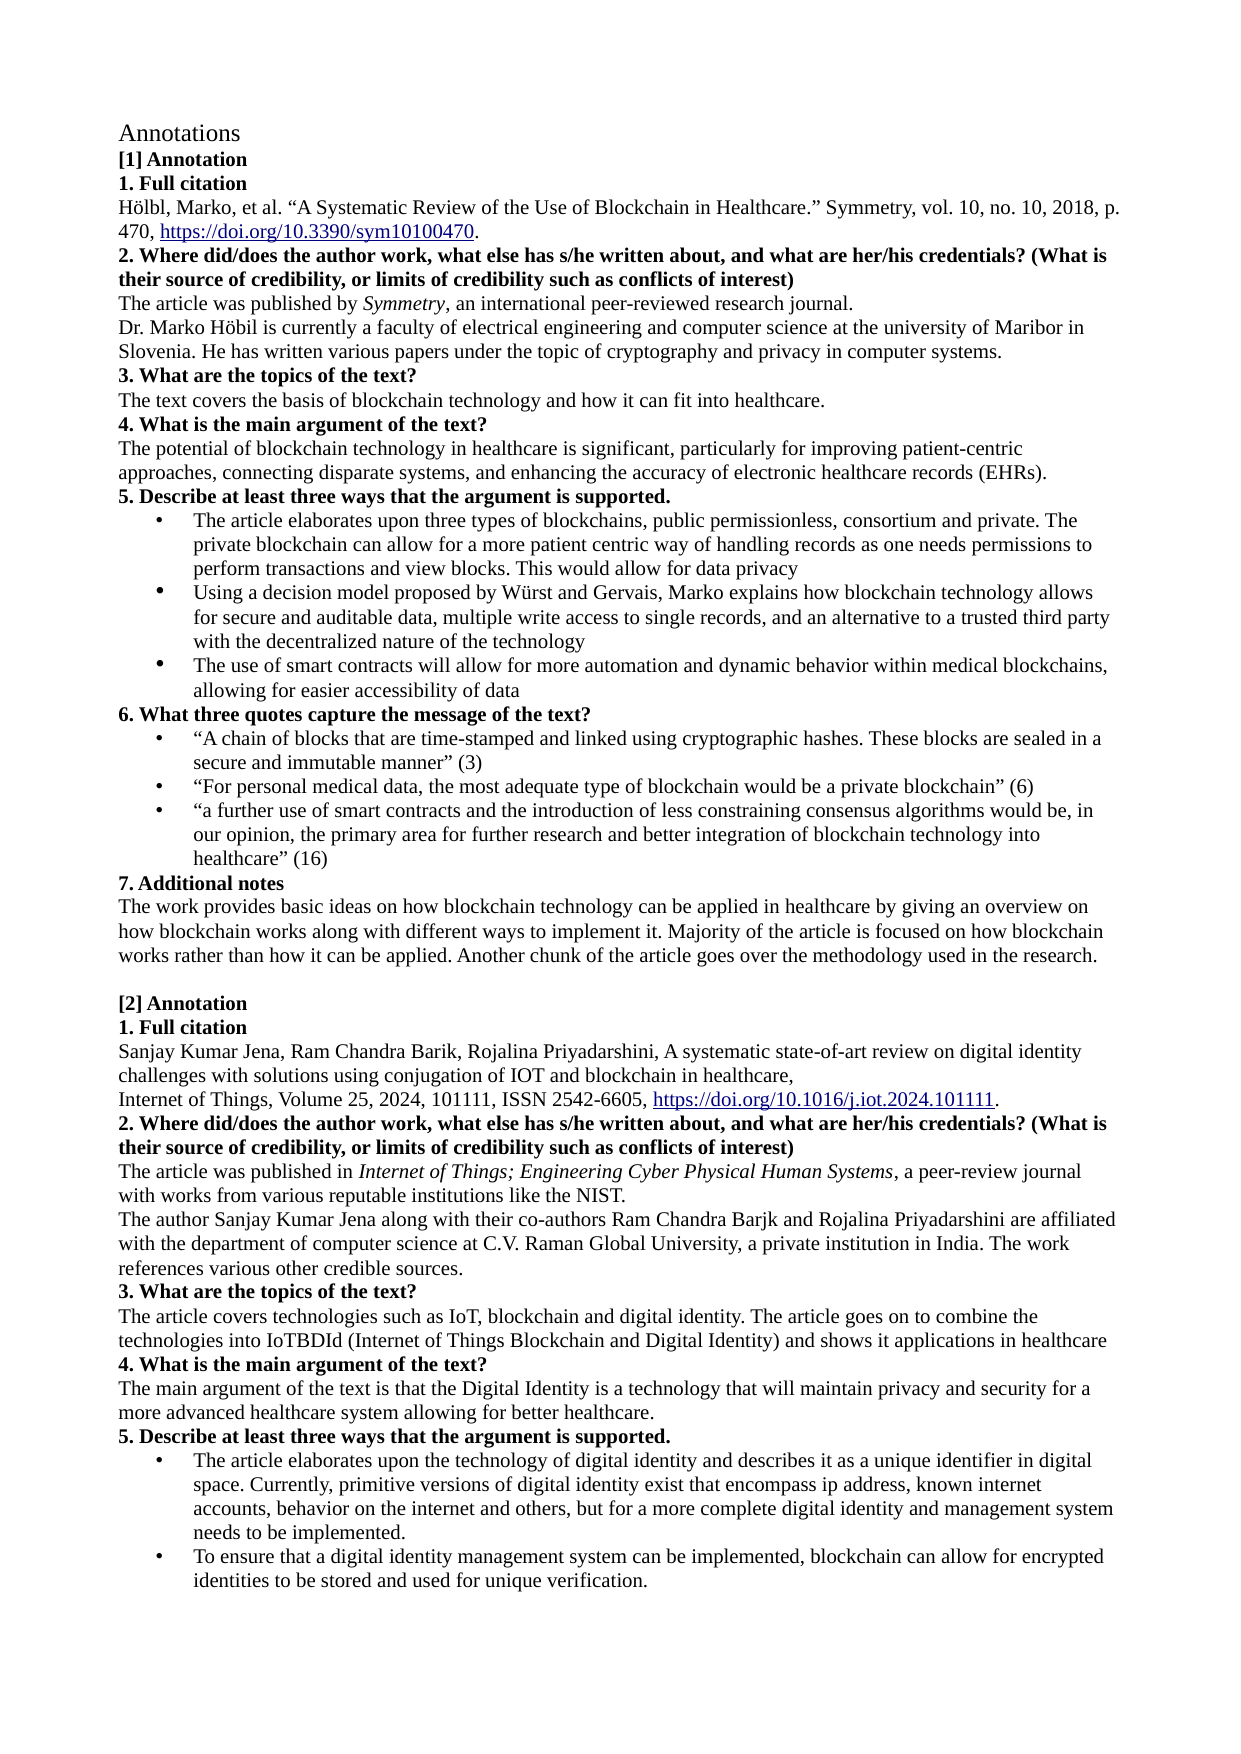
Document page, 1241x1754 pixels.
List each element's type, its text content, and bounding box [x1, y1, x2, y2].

list “a further use of smart contracts and the introduction of less constraining consensus algorithms would be, in our opinion, the primary area for further research and better integration of blockchain technology into healthcare” (16) [156, 798, 1122, 870]
list To ensure that a digital identity management system can be implemented, blockchain can allow for encrypted identities to be stored and used for unique verification. [156, 1544, 1122, 1592]
text The text covers the basis of blockchain technology and how it can fit into healthcare. [118, 387, 1122, 412]
text Annotations [118, 118, 1122, 147]
list The article elaborates upon three types of blockchains, public permissionless, consortium and private. The private blockchain can allow for a more patient centric way of handling records as one needs permissions to perform transactions and view blocks. This would allow for data privacy [156, 508, 1122, 580]
text The main argument of the text is that the Digital Identity is a technology that will maintain privacy and security for a more advanced healthcare system allowing for better healthcare. [118, 1376, 1122, 1424]
text [1] Annotation [118, 147, 1122, 171]
text The article covers technologies such as IoT, blockchain and digital identity. The article goes on to combine the technologies into IoTBDId (Internet of Things Blockchain and Digital Identity) and shows it applications in healthcare [118, 1303, 1122, 1352]
text The article was published by Symmetry, an international peer-reviewed research journal. [118, 291, 1122, 315]
text 7. Additional notes [118, 870, 1122, 894]
list The article elaborates upon the technology of digital identity and describes it as a unique identifier in digital space. Currently, primitive versions of digital identity exist that encompass ip address, known internet accounts, behavior on the internet and others, but for a more complete digital identity and management system needs to be implemented. [156, 1448, 1122, 1544]
list Using a decision model proposed by Würst and Gervais, Marko explains how blockchain technology allows for secure and auditable data, multiple write access to single records, and an alternative to a trusted third party with the decentralized nature of the technology [156, 580, 1122, 653]
text 2. Where did/does the author work, what else has s/he written about, and what are her/his credentials? (What is their source of credibility, or limits of credibility such as conflicts of interest) [118, 243, 1122, 291]
text 2. Where did/does the author work, what else has s/he written about, and what are her/his credentials? (What is their source of credibility, or limits of credibility such as conflicts of interest) [118, 1111, 1122, 1159]
text 3. What are the topics of the text? [118, 363, 1122, 387]
text 6. What three quotes capture the message of the text? [118, 702, 1122, 726]
text Internet of Things, Volume 25, 2024, 101111, ISSN 2542-6605, https://doi.org/10.1016/j.iot.2024.101111. [118, 1087, 1122, 1111]
text The potential of blockchain technology in healthcare is significant, particularly for improving patient-centric approaches, connecting disparate systems, and enhancing the accuracy of electronic healthcare records (EHRs). [118, 436, 1122, 484]
text The author Sanjay Kumar Jena along with their co-authors Ram Chandra Barjk and Rojalina Priyadarshini are affiliated with the department of computer science at C.V. Raman Global University, a private institution in India. The work references various other credible sources. [118, 1207, 1122, 1279]
text 4. What is the main argument of the text? [118, 1352, 1122, 1376]
text Sanjay Kumar Jena, Ram Chandra Barik, Rojalina Priyadarshini, A systematic state-of-art review on digital identity challenges with solutions using conjugation of IOT and blockchain in healthcare, [118, 1039, 1122, 1087]
text Dr. Marko Höbil is currently a faculty of electrical engineering and computer science at the university of Maribor in Slovenia. He has written various papers under the topic of cryptography and privacy in computer systems. [118, 315, 1122, 363]
list “For personal medical data, the most adequate type of blockchain would be a private blockchain” (6) [156, 774, 1122, 798]
list “A chain of blocks that are time-stamped and linked using cryptographic hashes. These blocks are sealed in a secure and immutable manner” (3) [156, 726, 1122, 774]
list The use of smart contracts will allow for more automation and dynamic behavior within medical blockchains, allowing for easier accessibility of data [156, 653, 1122, 702]
text 3. What are the topics of the text? [118, 1279, 1122, 1303]
text [2] Annotation [118, 991, 1122, 1015]
text 5. Describe at least three ways that the argument is supported. [118, 484, 1122, 508]
text 5. Describe at least three ways that the argument is supported. [118, 1424, 1122, 1448]
text The work provides basic ideas on how blockchain technology can be applied in healthcare by giving an overview on how blockchain works along with different ways to implement it. Majority of the article is focused on how blockchain works rather than how it can be applied. Another chunk of the article goes over the methodology used in the research. [118, 894, 1122, 967]
text 1. Full citation [118, 1015, 1122, 1039]
text 4. What is the main argument of the text? [118, 412, 1122, 436]
text The article was published in Internet of Things; Engineering Cyber Physical Human Systems, a peer-review journal with works from various reputable institutions like the NIST. [118, 1159, 1122, 1207]
text 1. Full citation [118, 171, 1122, 195]
text Hölbl, Marko, et al. “A Systematic Review of the Use of Blockchain in Healthcare.” Symmetry, vol. 10, no. 10, 2018, p. 470, https://doi.org/10.3390/sym10100470. [118, 195, 1122, 243]
